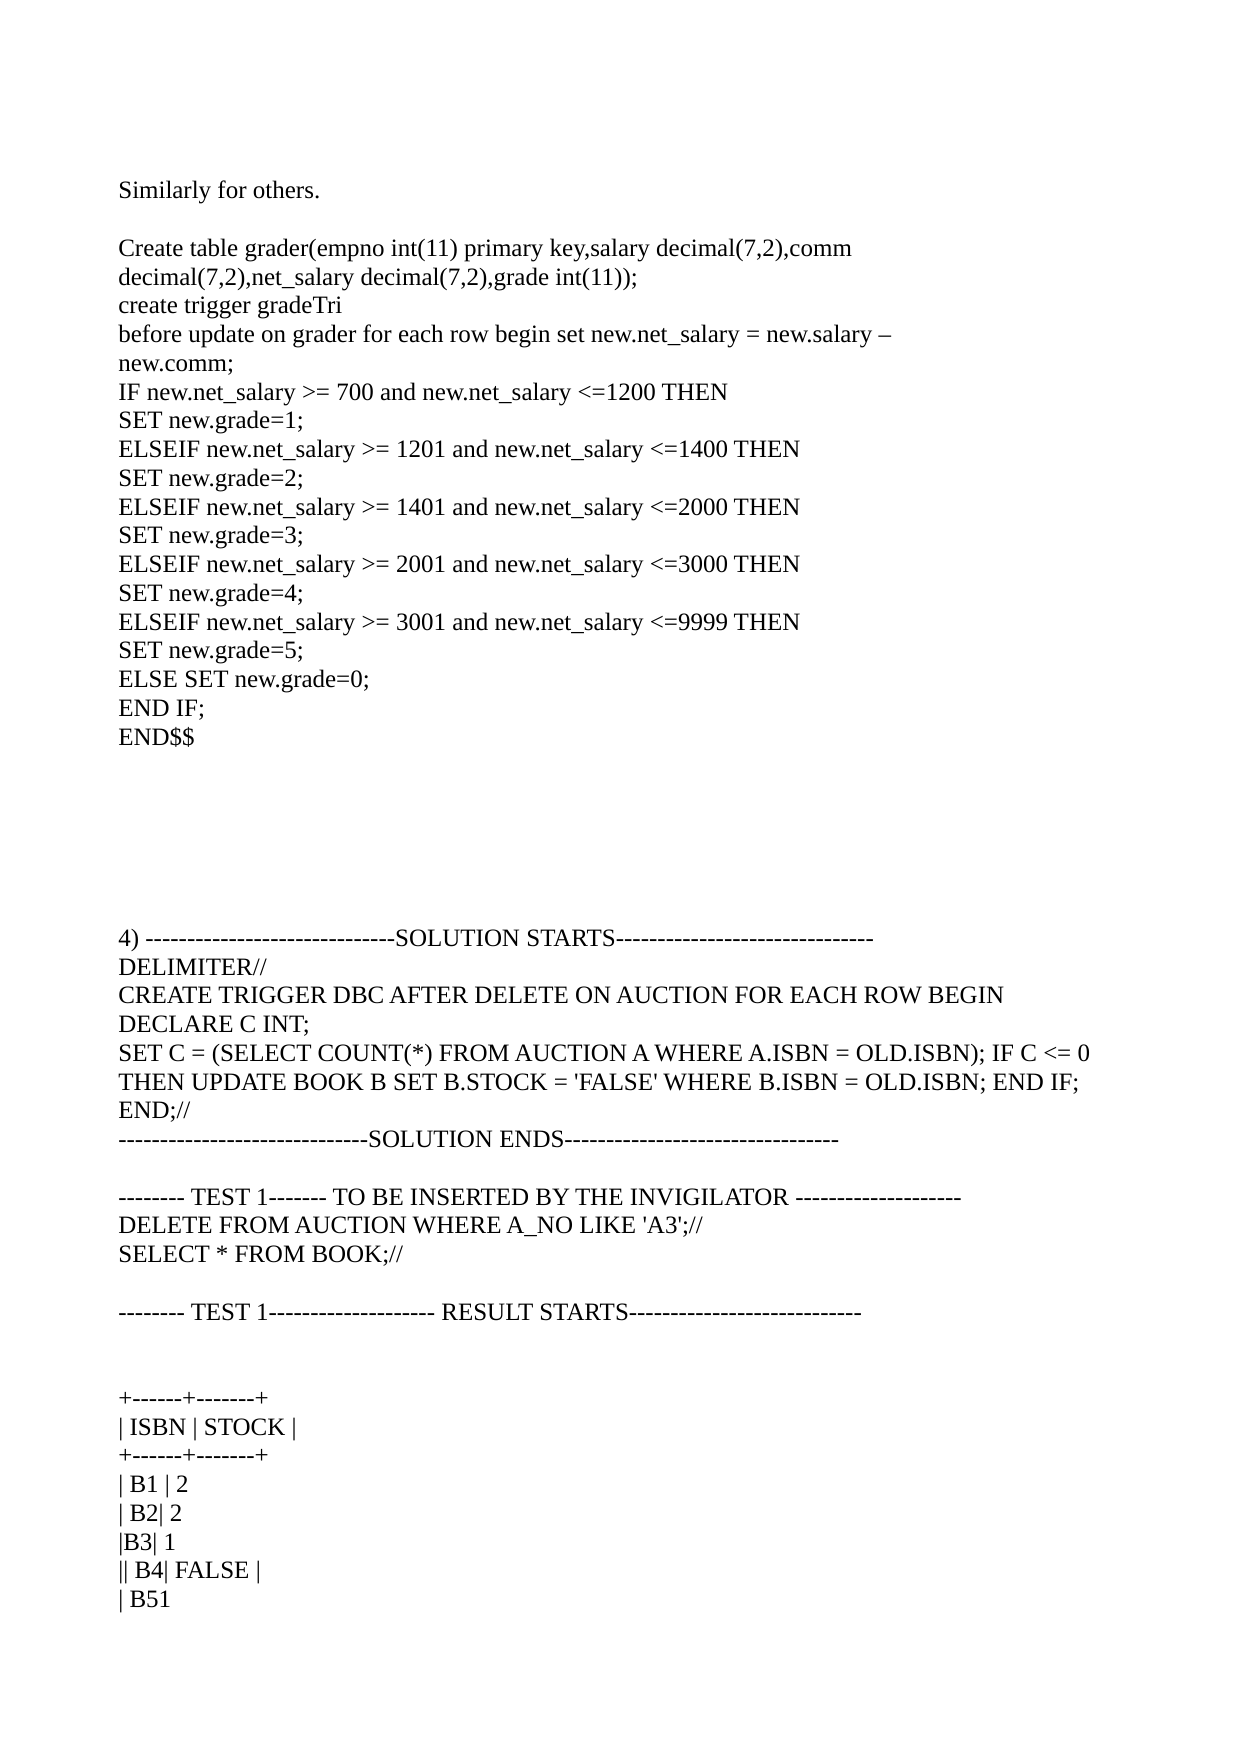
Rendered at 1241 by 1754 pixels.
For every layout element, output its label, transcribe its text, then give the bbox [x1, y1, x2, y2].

text Create table grader(empno int(11) primary key,salary decimal(7,2),comm [118, 233, 1122, 262]
text | B51 [118, 1584, 1122, 1613]
text END;// [118, 1096, 1122, 1124]
text THEN UPDATE BOOK B SET B.STOCK = 'FALSE' WHERE B.ISBN = OLD.ISBN; END IF; [118, 1067, 1122, 1096]
text END$$ [118, 722, 1122, 751]
text DELIMITER// [118, 952, 1122, 981]
text IF new.net_salary >= 700 and new.net_salary <=1200 THEN [118, 377, 1122, 406]
text END IF; [118, 693, 1122, 722]
text SET C = (SELECT COUNT(*) FROM AUCTION A WHERE A.ISBN = OLD.ISBN); IF C <= 0 [118, 1038, 1122, 1067]
text +------+-------+ [118, 1383, 1122, 1412]
text DELETE FROM AUCTION WHERE A_NO LIKE 'A3';// [118, 1211, 1122, 1239]
text ELSE SET new.grade=0; [118, 664, 1122, 693]
text ELSEIF new.net_salary >= 2001 and new.net_salary <=3000 THEN [118, 549, 1122, 578]
text 4) ------------------------------SOLUTION STARTS------------------------------- [118, 923, 1122, 952]
text | B2| 2 [118, 1498, 1122, 1527]
text | B1 | 2 [118, 1469, 1122, 1498]
text |B3| 1 [118, 1527, 1122, 1556]
text SET new.grade=4; [118, 578, 1122, 607]
text new.comm; [118, 348, 1122, 377]
text SELECT * FROM BOOK;// [118, 1239, 1122, 1268]
text || B4| FALSE | [118, 1556, 1122, 1584]
text ELSEIF new.net_salary >= 3001 and new.net_salary <=9999 THEN [118, 607, 1122, 636]
text before update on grader for each row begin set new.net_salary = new.salary – [118, 319, 1122, 348]
text -------- TEST 1-------------------- RESULT STARTS---------------------------- [118, 1297, 1122, 1326]
text ELSEIF new.net_salary >= 1201 and new.net_salary <=1400 THEN [118, 434, 1122, 463]
text SET new.grade=1; [118, 406, 1122, 434]
text ------------------------------SOLUTION ENDS--------------------------------- [118, 1124, 1122, 1153]
text ELSEIF new.net_salary >= 1401 and new.net_salary <=2000 THEN [118, 492, 1122, 521]
text SET new.grade=2; [118, 463, 1122, 492]
text +------+-------+ [118, 1441, 1122, 1469]
text -------- TEST 1------- TO BE INSERTED BY THE INVIGILATOR -------------------- [118, 1182, 1122, 1211]
text CREATE TRIGGER DBC AFTER DELETE ON AUCTION FOR EACH ROW BEGIN DECLARE C INT; [118, 981, 1122, 1038]
text SET new.grade=3; [118, 521, 1122, 549]
text Similarly for others. [118, 176, 1122, 204]
text create trigger gradeTri [118, 291, 1122, 319]
text decimal(7,2),net_salary decimal(7,2),grade int(11)); [118, 262, 1122, 291]
text SET new.grade=5; [118, 636, 1122, 664]
text | ISBN | STOCK | [118, 1412, 1122, 1441]
